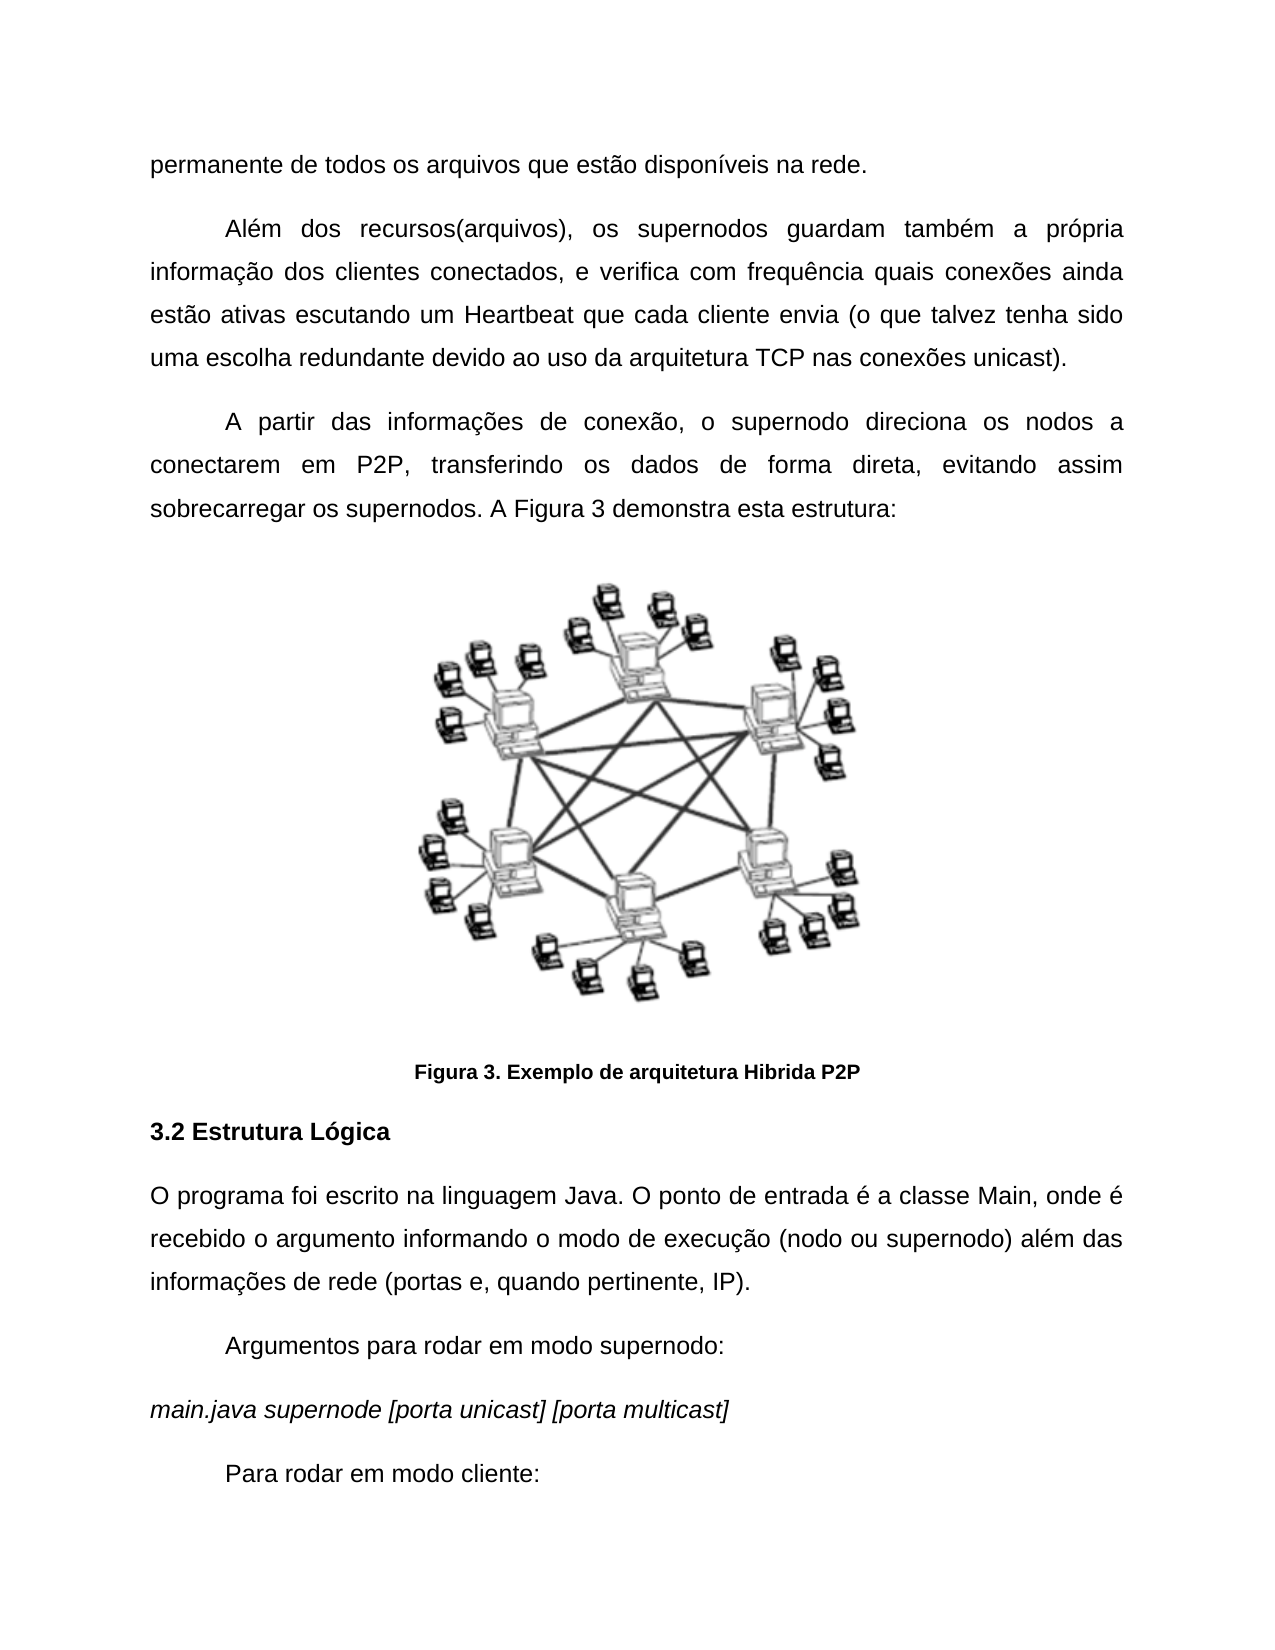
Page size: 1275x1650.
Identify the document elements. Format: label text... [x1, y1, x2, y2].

text Para rodar em modo cliente: [150, 1459, 1125, 1488]
text Além dos recursos(arquivos), os supernodos guardam também a própria informação dos clientes conectados, e verifica com frequência quais conexões ainda estão ativas escutando um Heartbeat que cada cliente envia (o que talvez tenha sido uma escolha redundante devido ao uso da arquitetura TCP nas conexões unicast). [150, 214, 1125, 372]
text 3.2 Estrutura Lógica [150, 1117, 1125, 1146]
text Argumentos para rodar em modo supernodo: [150, 1331, 1125, 1360]
text A partir das informações de conexão, o supernodo direciona os nodos a conectarem em P2P, transferindo os dados de forma direta, evitando assim sobrecarregar os supernodos. A Figura 3 demonstra esta estrutura: [150, 407, 1125, 522]
text O programa foi escrito na linguagem Java. O ponto de entrada é a classe Main, onde é recebido o argumento informando o modo de execução (nodo ou supernodo) além das informações de rede (portas e, quando pertinente, IP). [150, 1181, 1125, 1296]
text Figura 3. Exemplo de arquitetura Hibrida P2P [150, 1060, 1125, 1084]
text permanente de todos os arquivos que estão disponíveis na rede. [150, 150, 1125, 179]
text main.java supernode [porta unicast] [porta multicast] [150, 1395, 1125, 1424]
picture [325, 557, 951, 1027]
